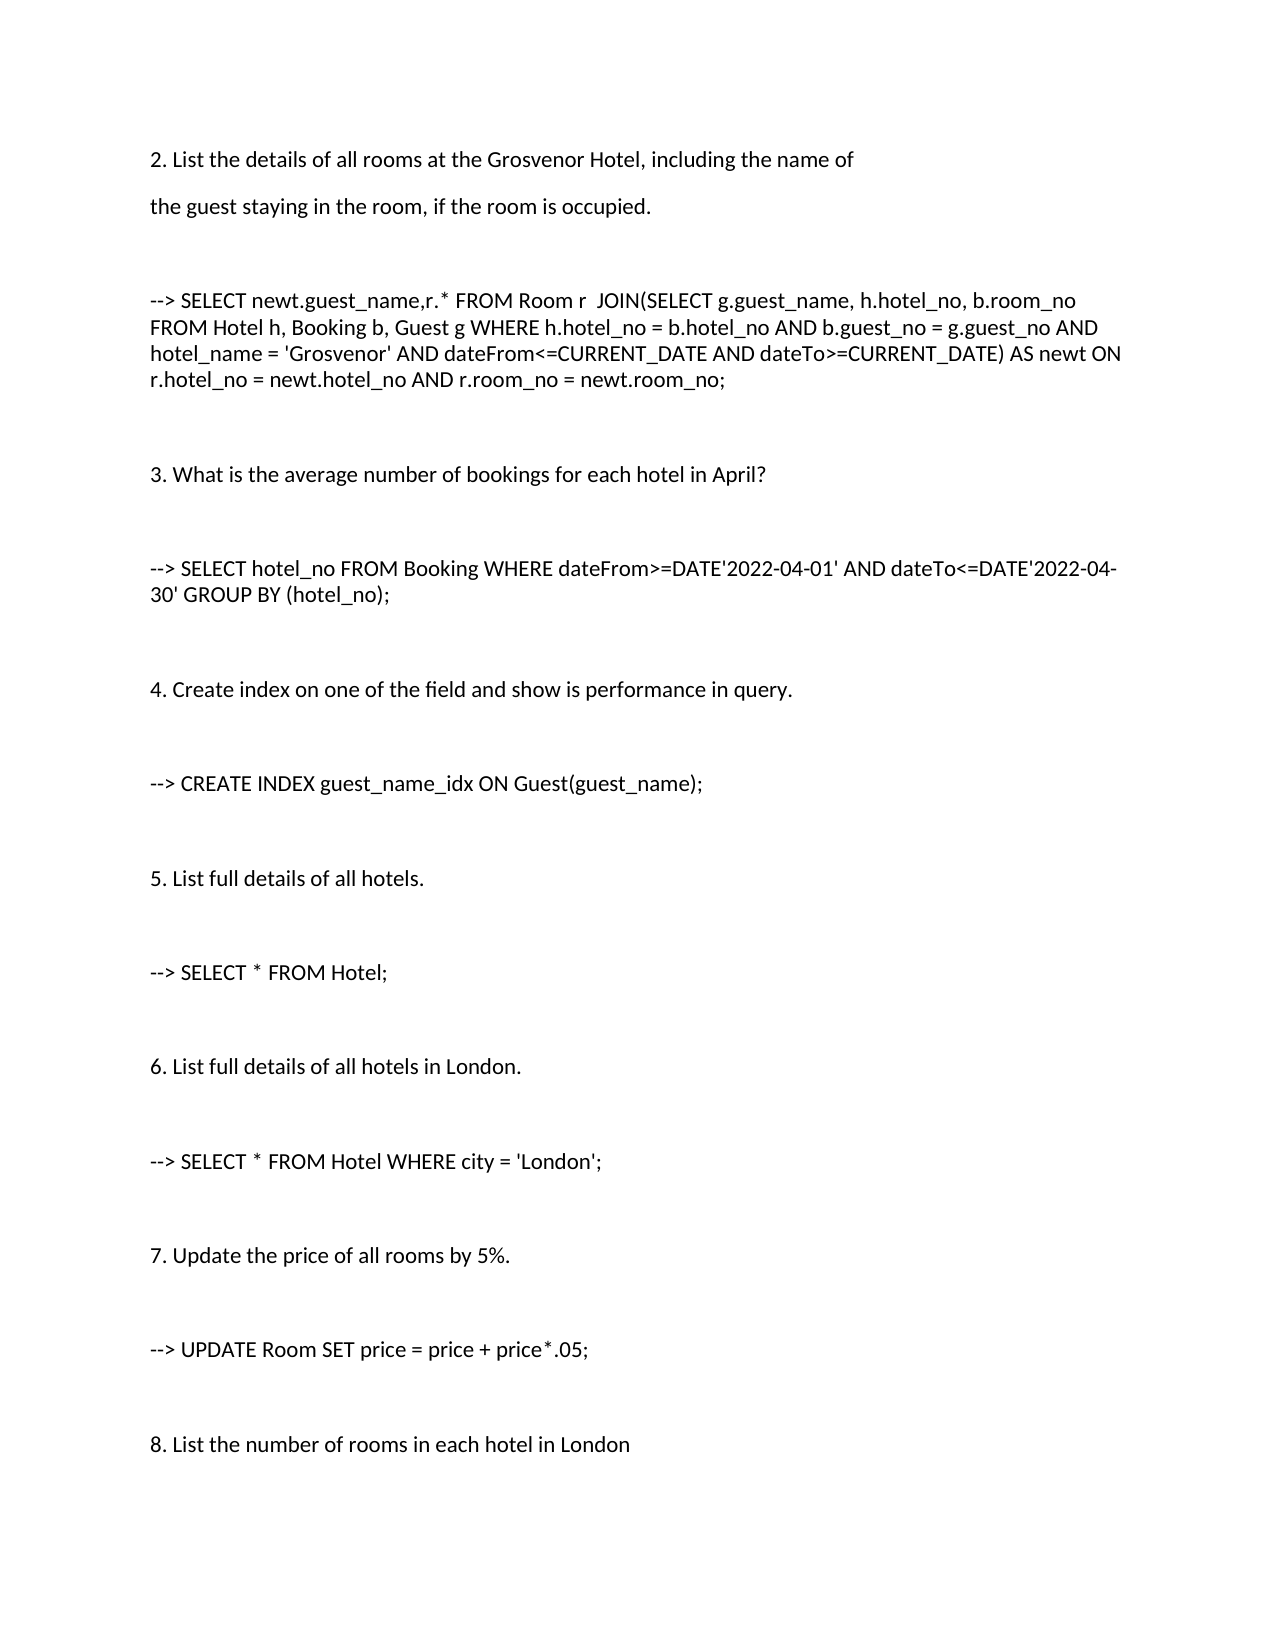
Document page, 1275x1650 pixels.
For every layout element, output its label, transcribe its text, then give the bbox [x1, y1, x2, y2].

text --> SELECT hotel_no FROM Booking WHERE dateFrom>=DATE'2022-04-01' AND dateTo<=DATE'2022-04-30' GROUP BY (hotel_no); [150, 559, 1125, 609]
text 7. Update the price of all rooms by 5%. [150, 1246, 1125, 1269]
text --> SELECT newt.guest_name,r.* FROM Room r JOIN(SELECT g.guest_name, h.hotel_no, b.room_no FROM Hotel h, Booking b, Guest g WHERE h.hotel_no = b.hotel_no AND b.guest_no = g.guest_no AND hotel_name = 'Grosvenor' AND dateFrom<=CURRENT_DATE AND dateTo>=CURRENT_DATE) AS newt ON r.hotel_no = newt.hotel_no AND r.room_no = newt.room_no; [150, 292, 1125, 393]
text 5. List full details of all hotels. [150, 869, 1125, 892]
text --> CREATE INDEX guest_name_idx ON Guest(guest_name); [150, 774, 1125, 797]
text --> SELECT * FROM Hotel WHERE city = 'London'; [150, 1152, 1125, 1175]
text 2. List the details of all rooms at the Grosvenor Hotel, including the name of [150, 150, 1125, 173]
text 4. Create index on one of the field and show is performance in query. [150, 680, 1125, 703]
text 8. List the number of rooms in each hotel in London [150, 1435, 1125, 1458]
text 6. List full details of all hotels in London. [150, 1058, 1125, 1081]
text --> UPDATE Room SET price = price + price*.05; [150, 1341, 1125, 1364]
text --> SELECT * FROM Hotel; [150, 963, 1125, 986]
text the guest staying in the room, if the room is occupied. [150, 197, 1125, 220]
text 3. What is the average number of bookings for each hotel in April? [150, 465, 1125, 488]
